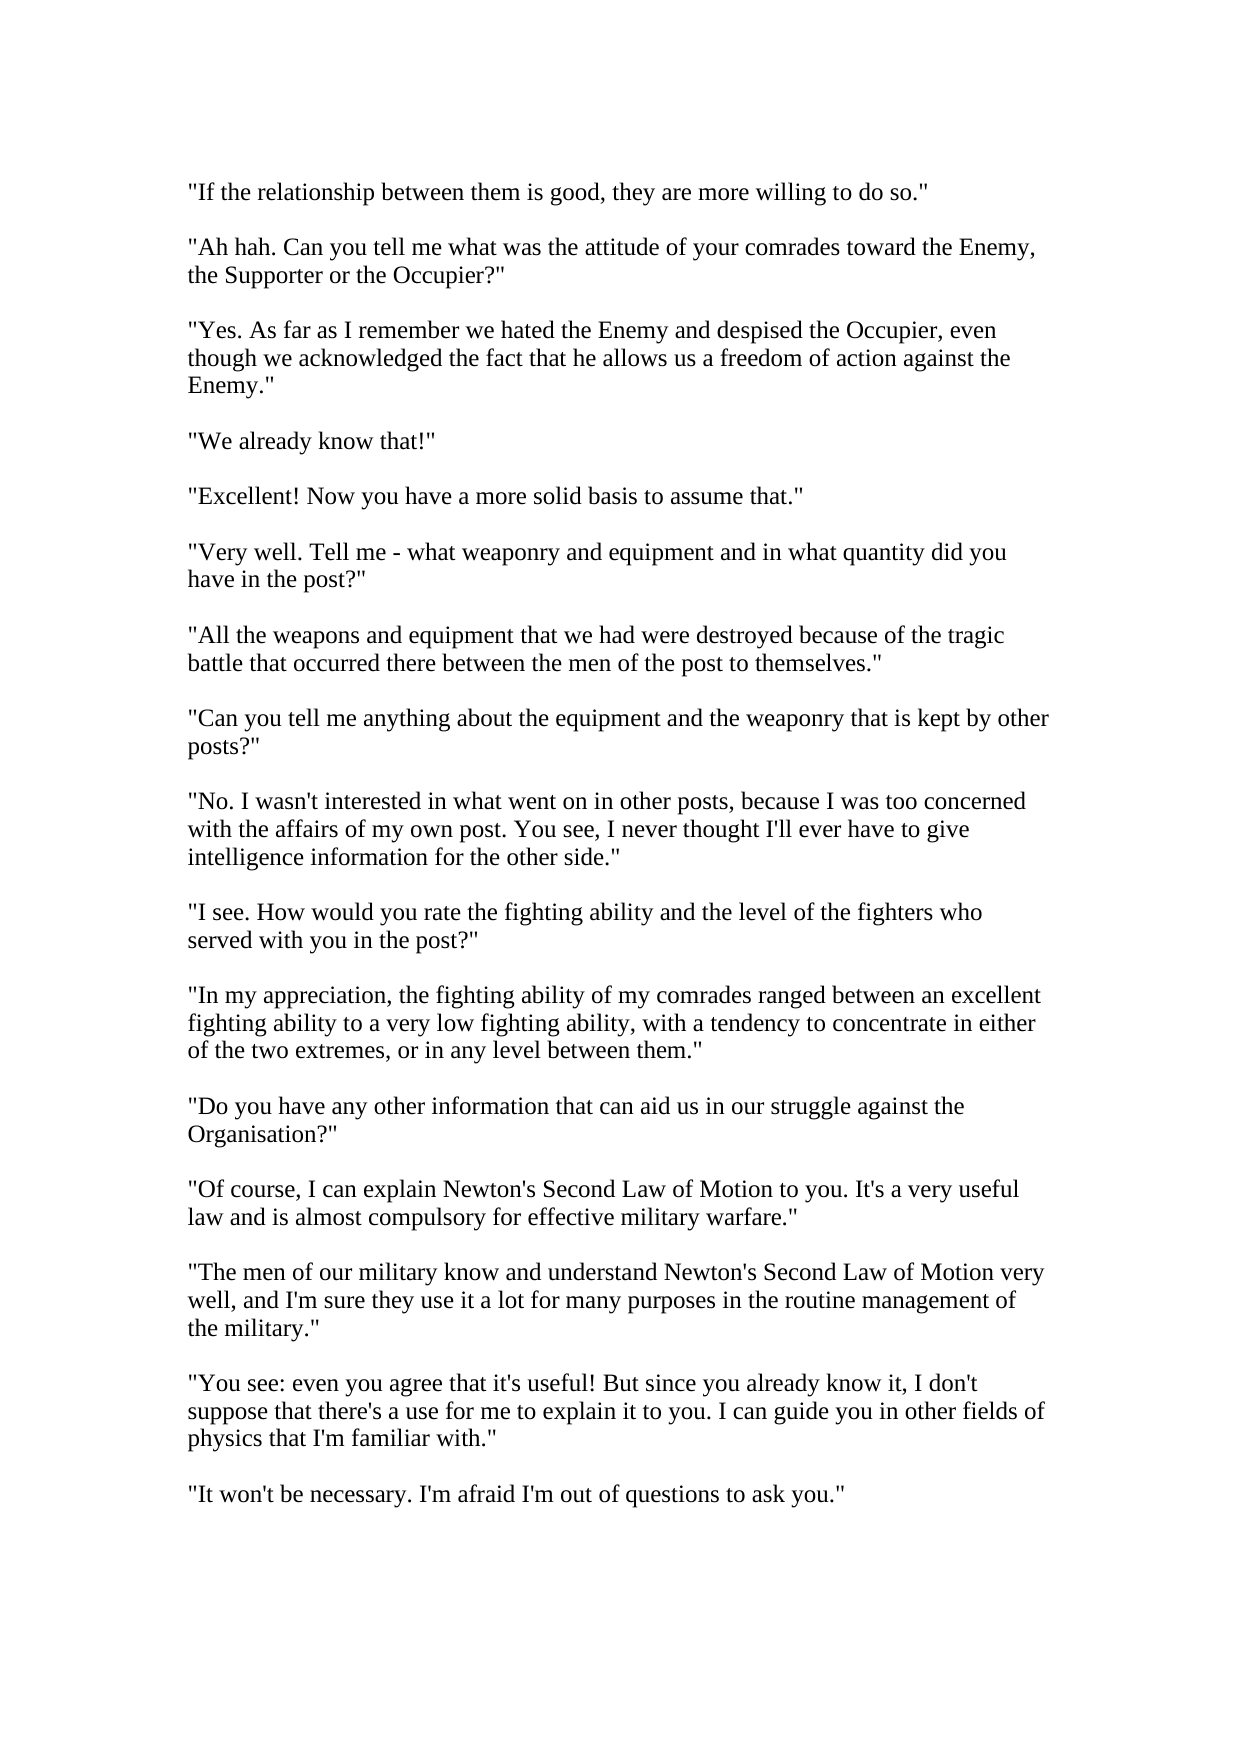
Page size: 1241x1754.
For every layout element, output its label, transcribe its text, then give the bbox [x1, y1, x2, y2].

text "If the relationship between them is good, they are more willing to do so." [187, 178, 1053, 205]
text "I see. How would you rate the fighting ability and the level of the fighters who served with you in the post?" [187, 898, 1053, 953]
text "You see: even you agree that it's useful! But since you already know it, I don't suppose that there's a use for me to explain it to you. I can guide you in other fields of physics that I'm familiar with." [187, 1369, 1053, 1452]
text "We already know that!" [187, 427, 1053, 455]
text "Ah hah. Can you tell me what was the attitude of your comrades toward the Enemy, the Supporter or the Occupier?" [187, 233, 1053, 288]
text "Yes. As far as I remember we hated the Enemy and despised the Occupier, even though we acknowledged the fact that he allows us a freedom of action against the Enemy." [187, 316, 1053, 399]
text "The men of our military know and understand Newton's Second Law of Motion very well, and I'm sure they use it a lot for many purposes in the routine management of the military." [187, 1258, 1053, 1341]
text "All the weapons and equipment that we had were destroyed because of the tragic battle that occurred there between the men of the post to themselves." [187, 621, 1053, 676]
text "Excellent! Now you have a more solid basis to assume that." [187, 482, 1053, 510]
text "Of course, I can explain Newton's Second Law of Motion to you. It's a very useful law and is almost compulsory for effective military warfare." [187, 1175, 1053, 1231]
text "No. I wasn't interested in what went on in other posts, because I was too concerned with the affairs of my own post. You see, I never thought I'll ever have to give intelligence information for the other side." [187, 787, 1053, 870]
text "Can you tell me anything about the equipment and the weaponry that is kept by other posts?" [187, 704, 1053, 759]
text "In my appreciation, the fighting ability of my comrades ranged between an excellent fighting ability to a very low fighting ability, with a tendency to concentrate in either of the two extremes, or in any level between them." [187, 981, 1053, 1064]
text "Do you have any other information that can aid us in our struggle against the Organisation?" [187, 1092, 1053, 1147]
text "Very well. Tell me - what weaponry and equipment and in what quantity did you have in the post?" [187, 538, 1053, 593]
text "It won't be necessary. I'm afraid I'm out of questions to ask you." [187, 1480, 1053, 1508]
